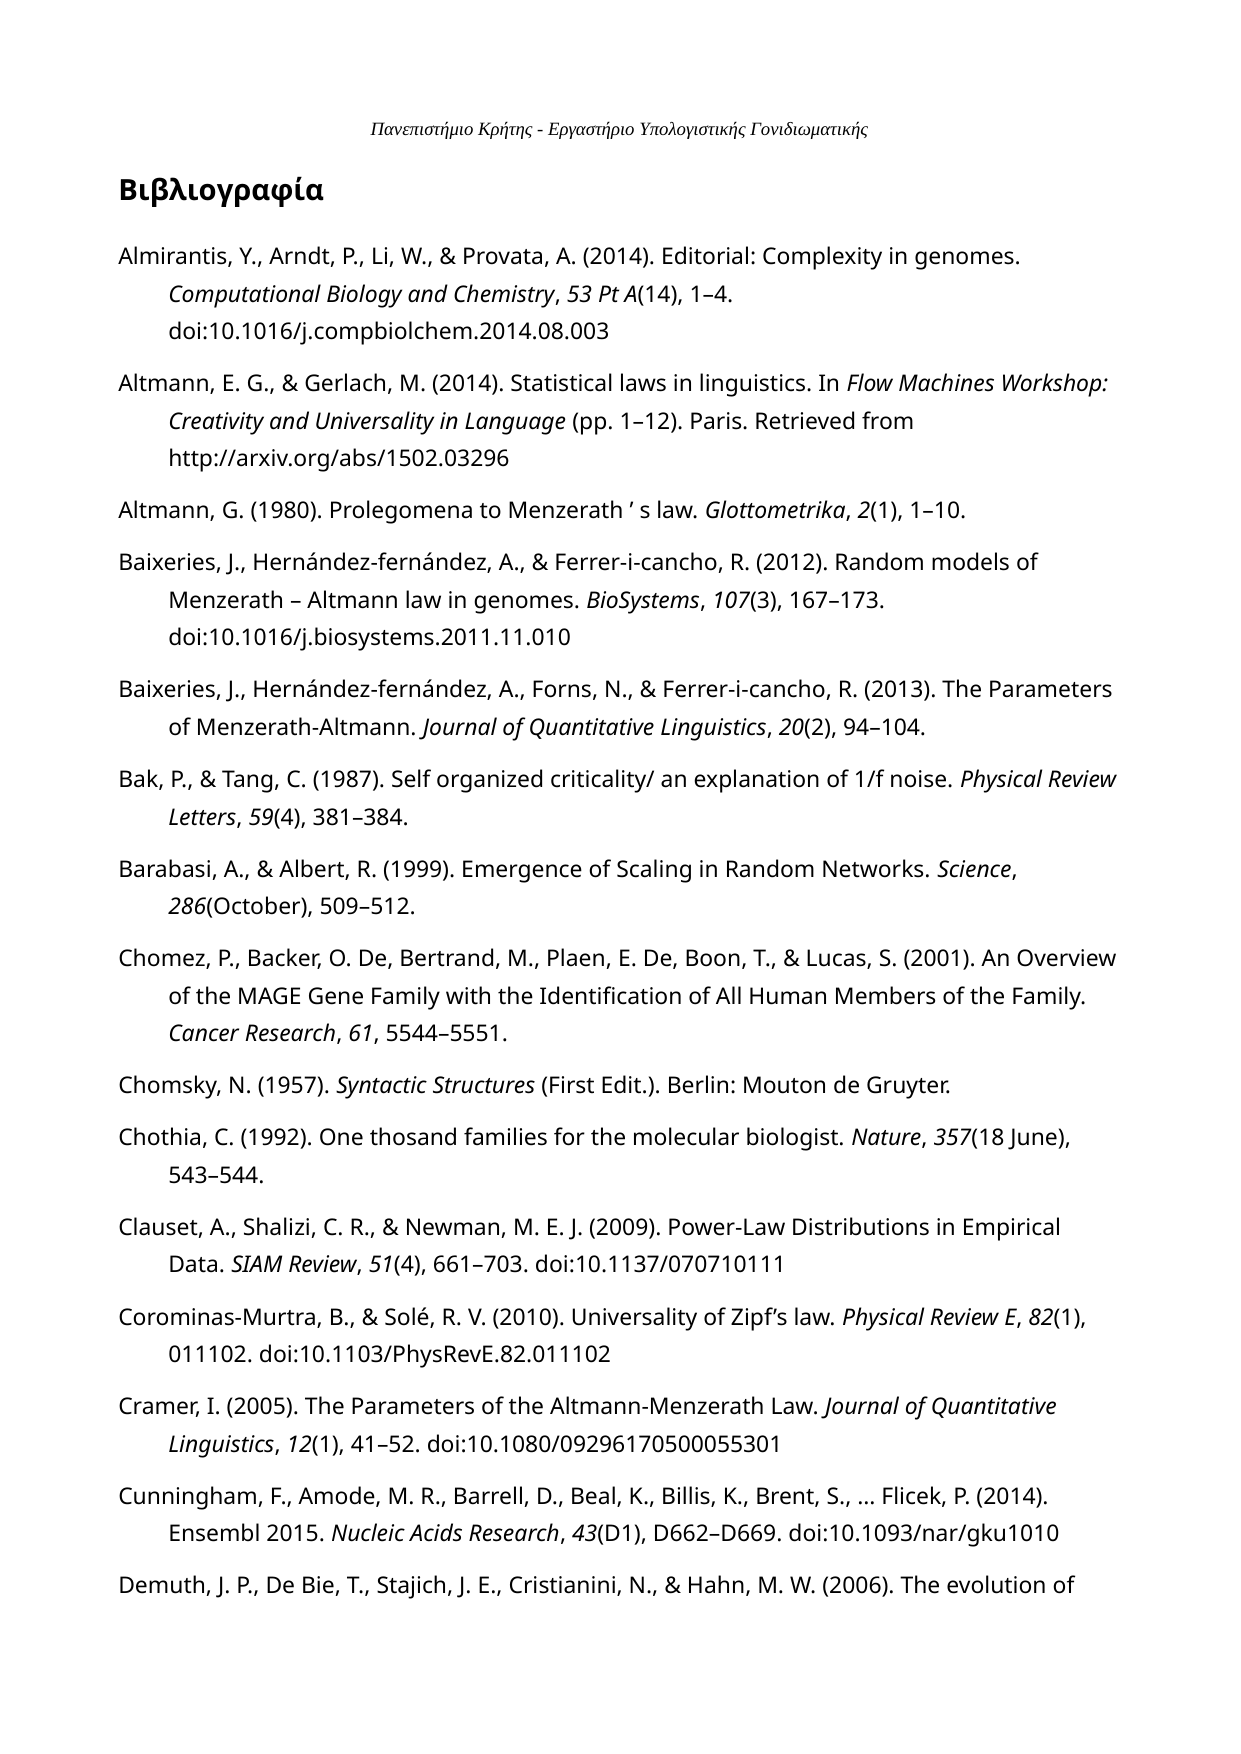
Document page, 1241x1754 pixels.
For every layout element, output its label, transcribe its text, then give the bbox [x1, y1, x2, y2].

text Almirantis, Y., Arndt, P., Li, W., & Provata, A. (2014). Editorial: Complexity in genomes. Computational Biology and Chemistry, 53 Pt A(14), 1–4. doi:10.1016/j.compbiolchem.2014.08.003 [118, 240, 1122, 346]
text Demuth, J. P., De Bie, T., Stajich, J. E., Cristianini, N., & Hahn, M. W. (2006). The evolution of [118, 1569, 1122, 1601]
text Βιβλιογραφία [118, 169, 1122, 209]
text Chomsky, N. (1957). Syntactic Structures (First Edit.). Berlin: Mouton de Gruyter. [118, 1069, 1122, 1101]
text Baixeries, J., Hernández-fernández, A., Forns, N., & Ferrer-i-cancho, R. (2013). The Parameters of Menzerath-Altmann. Journal of Quantitative Linguistics, 20(2), 94–104. [118, 673, 1122, 742]
text Cunningham, F., Amode, M. R., Barrell, D., Beal, K., Billis, K., Brent, S., … Flicek, P. (2014). Ensembl 2015. Nucleic Acids Research, 43(D1), D662–D669. doi:10.1093/nar/gku1010 [118, 1480, 1122, 1548]
text Baixeries, J., Hernández-fernández, A., & Ferrer-i-cancho, R. (2012). Random models of Menzerath – Altmann law in genomes. BioSystems, 107(3), 167–173. doi:10.1016/j.biosystems.2011.11.010 [118, 546, 1122, 653]
text Chomez, P., Backer, O. De, Bertrand, M., Plaen, E. De, Boon, T., & Lucas, S. (2001). An Overview of the MAGE Gene Family with the Identification of All Human Members of the Family. Cancer Research, 61, 5544–5551. [118, 942, 1122, 1048]
text Altmann, E. G., & Gerlach, M. (2014). Statistical laws in linguistics. In Flow Machines Workshop: Creativity and Universality in Language (pp. 1–12). Paris. Retrieved from http://arxiv.org/abs/1502.03296 [118, 367, 1122, 473]
text Barabasi, A., & Albert, R. (1999). Emergence of Scaling in Random Networks. Science, 286(October), 509–512. [118, 853, 1122, 921]
text Altmann, G. (1980). Prolegomena to Menzerath ’ s law. Glottometrika, 2(1), 1–10. [118, 494, 1122, 526]
text Bak, P., & Tang, C. (1987). Self organized criticality/ an explanation of 1/f noise. Physical Review Letters, 59(4), 381–384. [118, 763, 1122, 832]
text Cramer, I. (2005). The Parameters of the Altmann-Menzerath Law. Journal of Quantitative Linguistics, 12(1), 41–52. doi:10.1080/09296170500055301 [118, 1390, 1122, 1459]
text Corominas-Murtra, B., & Solé, R. V. (2010). Universality of Zipf’s law. Physical Review E, 82(1), 011102. doi:10.1103/PhysRevE.82.011102 [118, 1301, 1122, 1369]
text Clauset, A., Shalizi, C. R., & Newman, M. E. J. (2009). Power-Law Distributions in Empirical Data. SIAM Review, 51(4), 661–703. doi:10.1137/070710111 [118, 1211, 1122, 1280]
text Chothia, C. (1992). One thosand families for the molecular biologist. Nature, 357(18 June), 543–544. [118, 1121, 1122, 1190]
